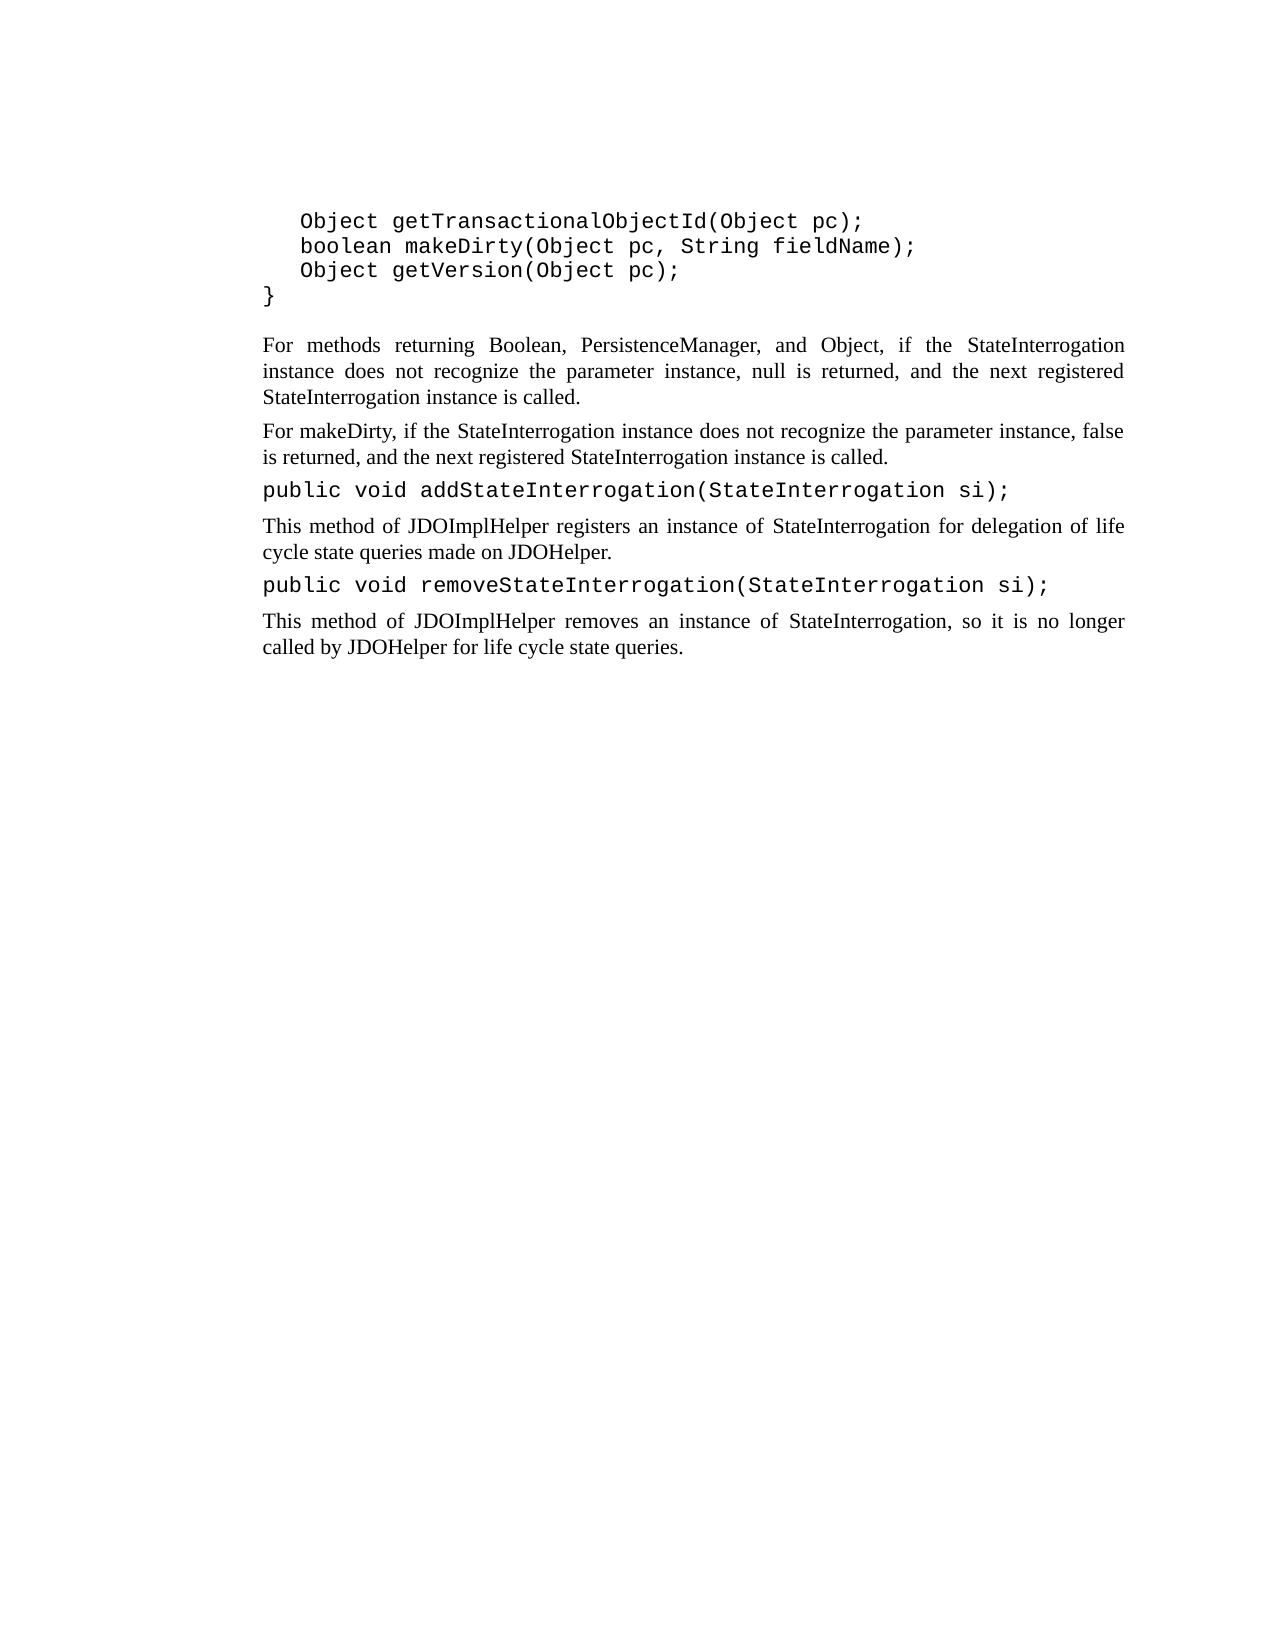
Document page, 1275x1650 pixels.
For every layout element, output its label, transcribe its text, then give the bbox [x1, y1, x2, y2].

text public void removeStateInterrogation(StateInterrogation si); [262, 573, 1125, 599]
text Object getTransactionalObjectId(Object pc); [262, 210, 1125, 235]
text This method of JDOImplHelper registers an instance of StateInterrogation for delegation of life cycle state queries made on JDOHelper. [262, 512, 1125, 564]
text Object getVersion(Object pc); [262, 259, 1125, 284]
text This method of JDOImplHelper removes an instance of StateInterrogation, so it is no longer called by JDOHelper for life cycle state queries. [262, 607, 1125, 659]
text For methods returning Boolean, PersistenceManager, and Object, if the StateInterrogation instance does not recognize the parameter instance, null is returned, and the next registered StateInterrogation instance is called. [262, 331, 1125, 409]
text For makeDirty, if the StateInterrogation instance does not recognize the parameter instance, false is returned, and the next registered StateInterrogation instance is called. [262, 417, 1125, 469]
text boolean makeDirty(Object pc, String fieldName); [262, 235, 1125, 259]
text } [262, 284, 1125, 309]
text public void addStateInterrogation(StateInterrogation si); [262, 478, 1125, 504]
